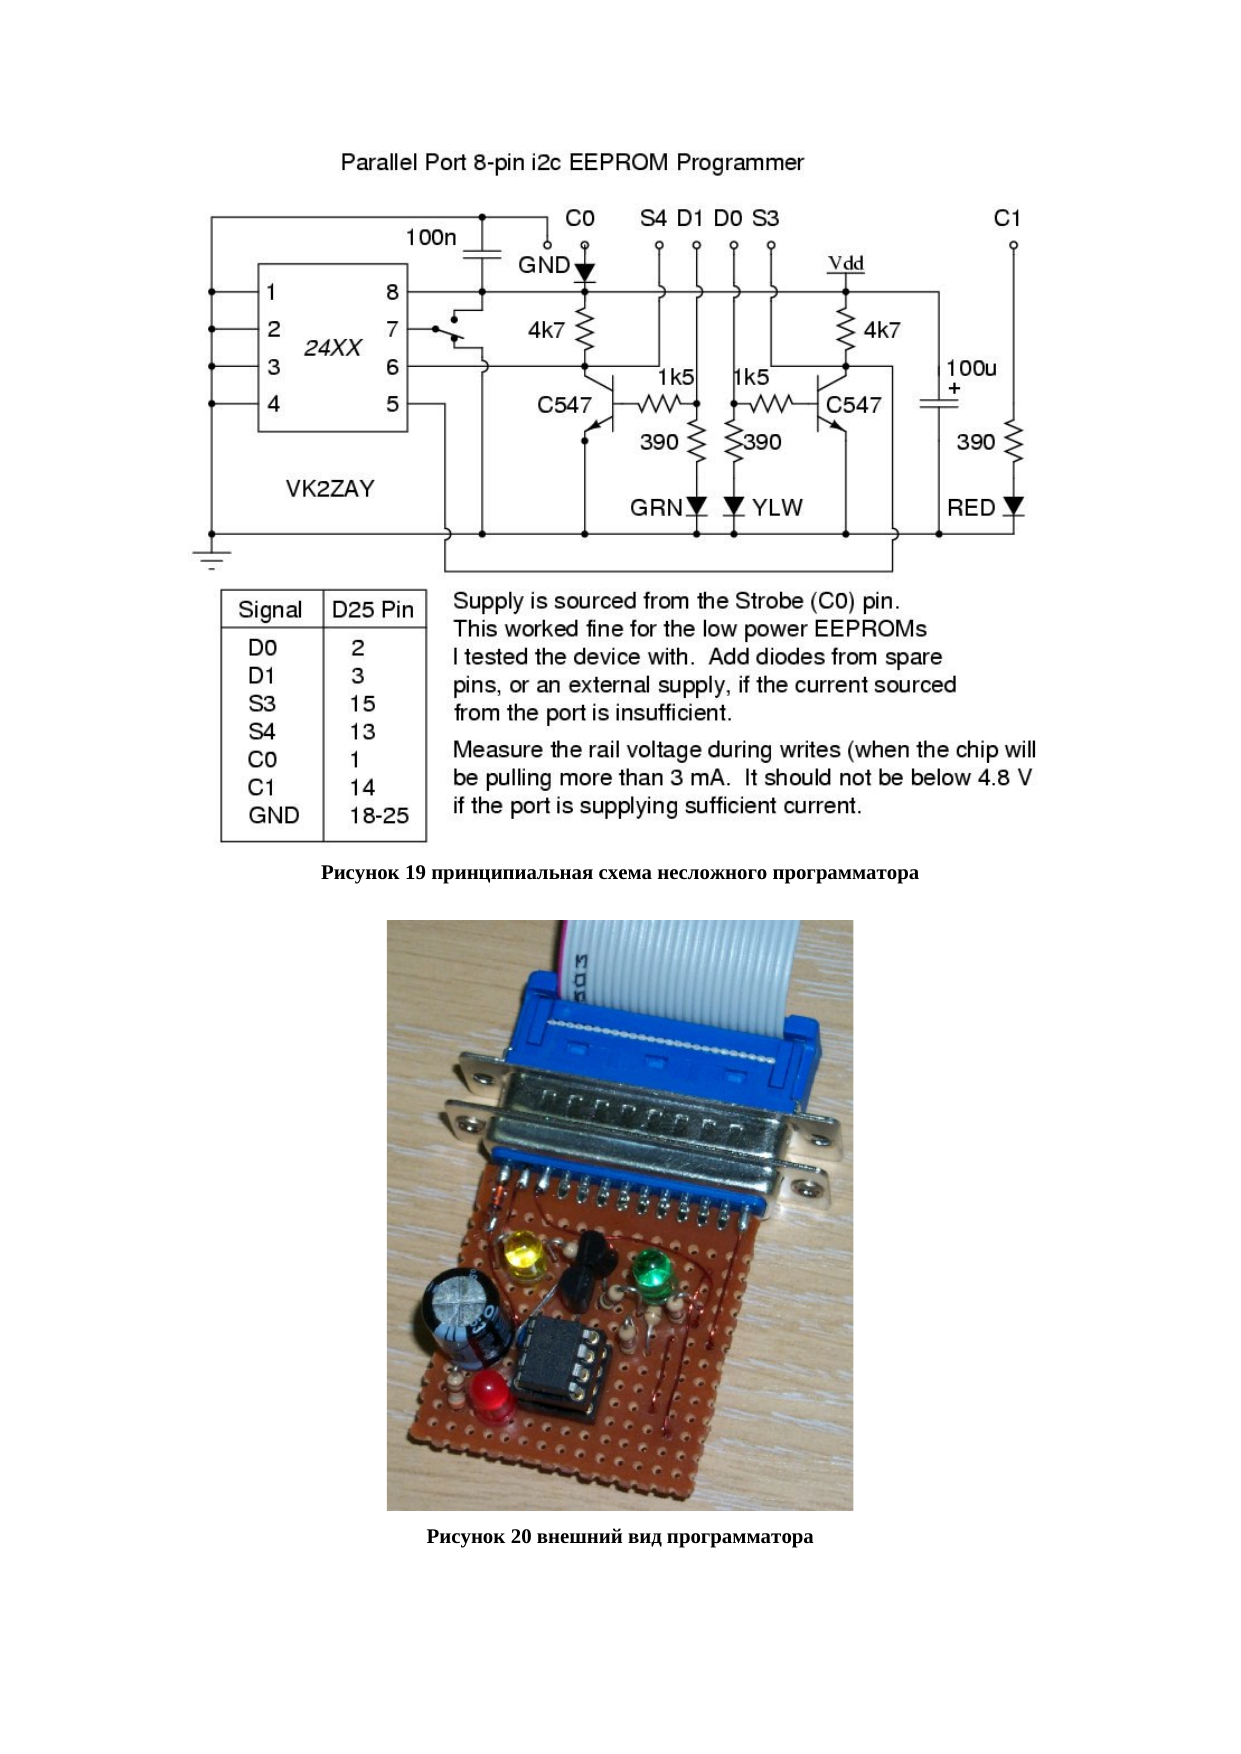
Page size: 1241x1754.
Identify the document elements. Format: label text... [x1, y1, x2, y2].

picture [187, 150, 1053, 848]
picture [386, 920, 854, 1511]
text Рисунок 20 внешний вид программатора [187, 1524, 1053, 1548]
text Рисунок 19 принципиальная схема несложного программатора [187, 860, 1053, 884]
